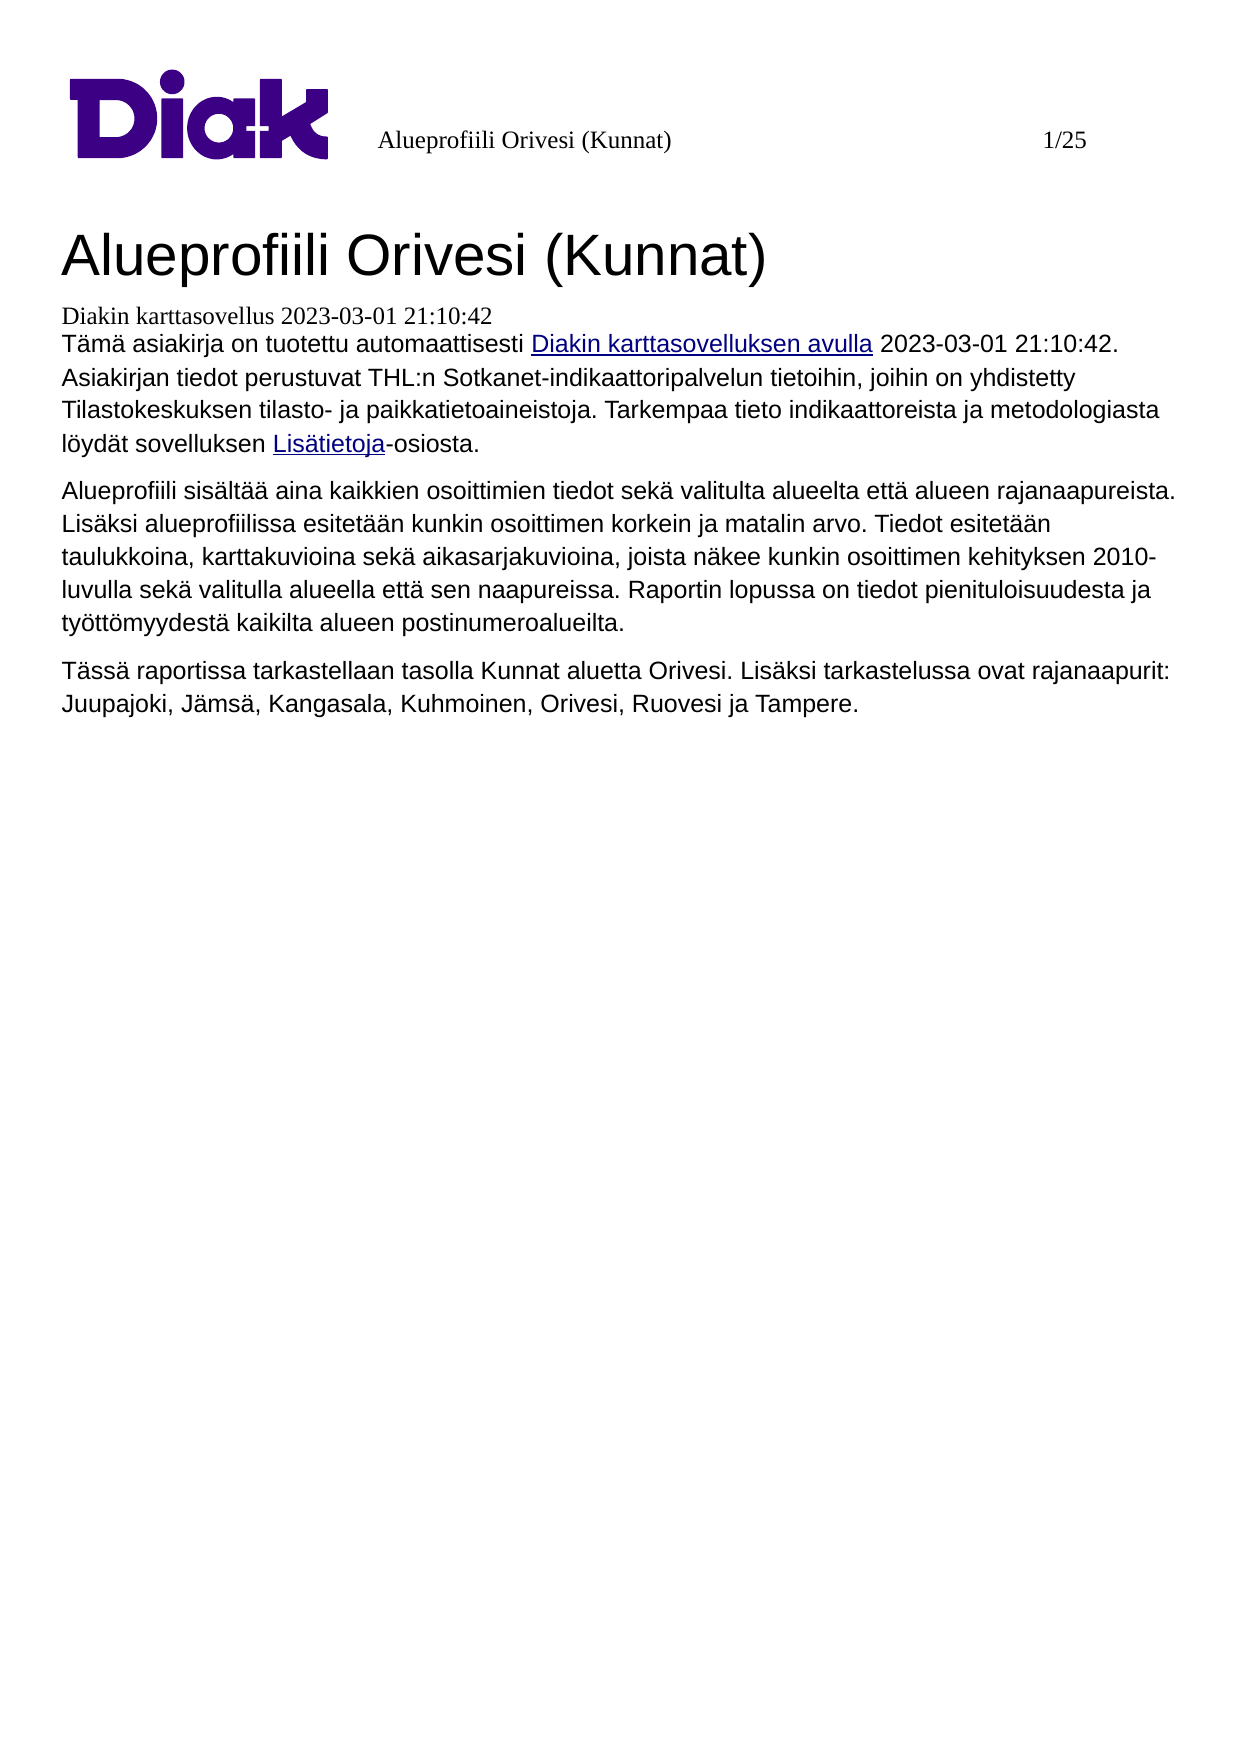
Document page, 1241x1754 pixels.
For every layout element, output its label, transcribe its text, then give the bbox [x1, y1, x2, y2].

text Tässä raportissa tarkastellaan tasolla Kunnat aluetta Orivesi. Lisäksi tarkastelussa ovat rajanaapurit: Juupajoki, Jämsä, Kangasala, Kuhmoinen, Orivesi, Ruovesi ja Tampere. [61, 656, 1179, 718]
title Alueprofiili Orivesi (Kunnat) [61, 221, 1179, 288]
text Alueprofiili sisältää aina kaikkien osoittimien tiedot sekä valitulta alueelta että alueen rajanaapureista. Lisäksi alueprofiilissa esitetään kunkin osoittimen korkein ja matalin arvo. Tiedot esitetään taulukkoina, karttakuvioina sekä aikasarjakuvioina, joista näkee kunkin osoittimen kehityksen 2010-luvulla sekä valitulla alueella että sen naapureissa. Raportin lopussa on tiedot pienituloisuudesta ja työttömyydestä kaikilta alueen postinumeroalueilta. [61, 476, 1179, 637]
text Tämä asiakirja on tuotettu automaattisesti Diakin karttasovelluksen avulla 2023-03-01 21:10:42. Asiakirjan tiedot perustuvat THL:n Sotkanet-indikaattoripalvelun tietoihin, joihin on yhdistetty Tilastokeskuksen tilasto- ja paikkatietoaineistoja. Tarkempaa tieto indikaattoreista ja metodologiasta löydät sovelluksen Lisätietoja-osiosta. [61, 329, 1179, 457]
text Diakin karttasovellus 2023-03-01 21:10:42 [61, 301, 1179, 329]
